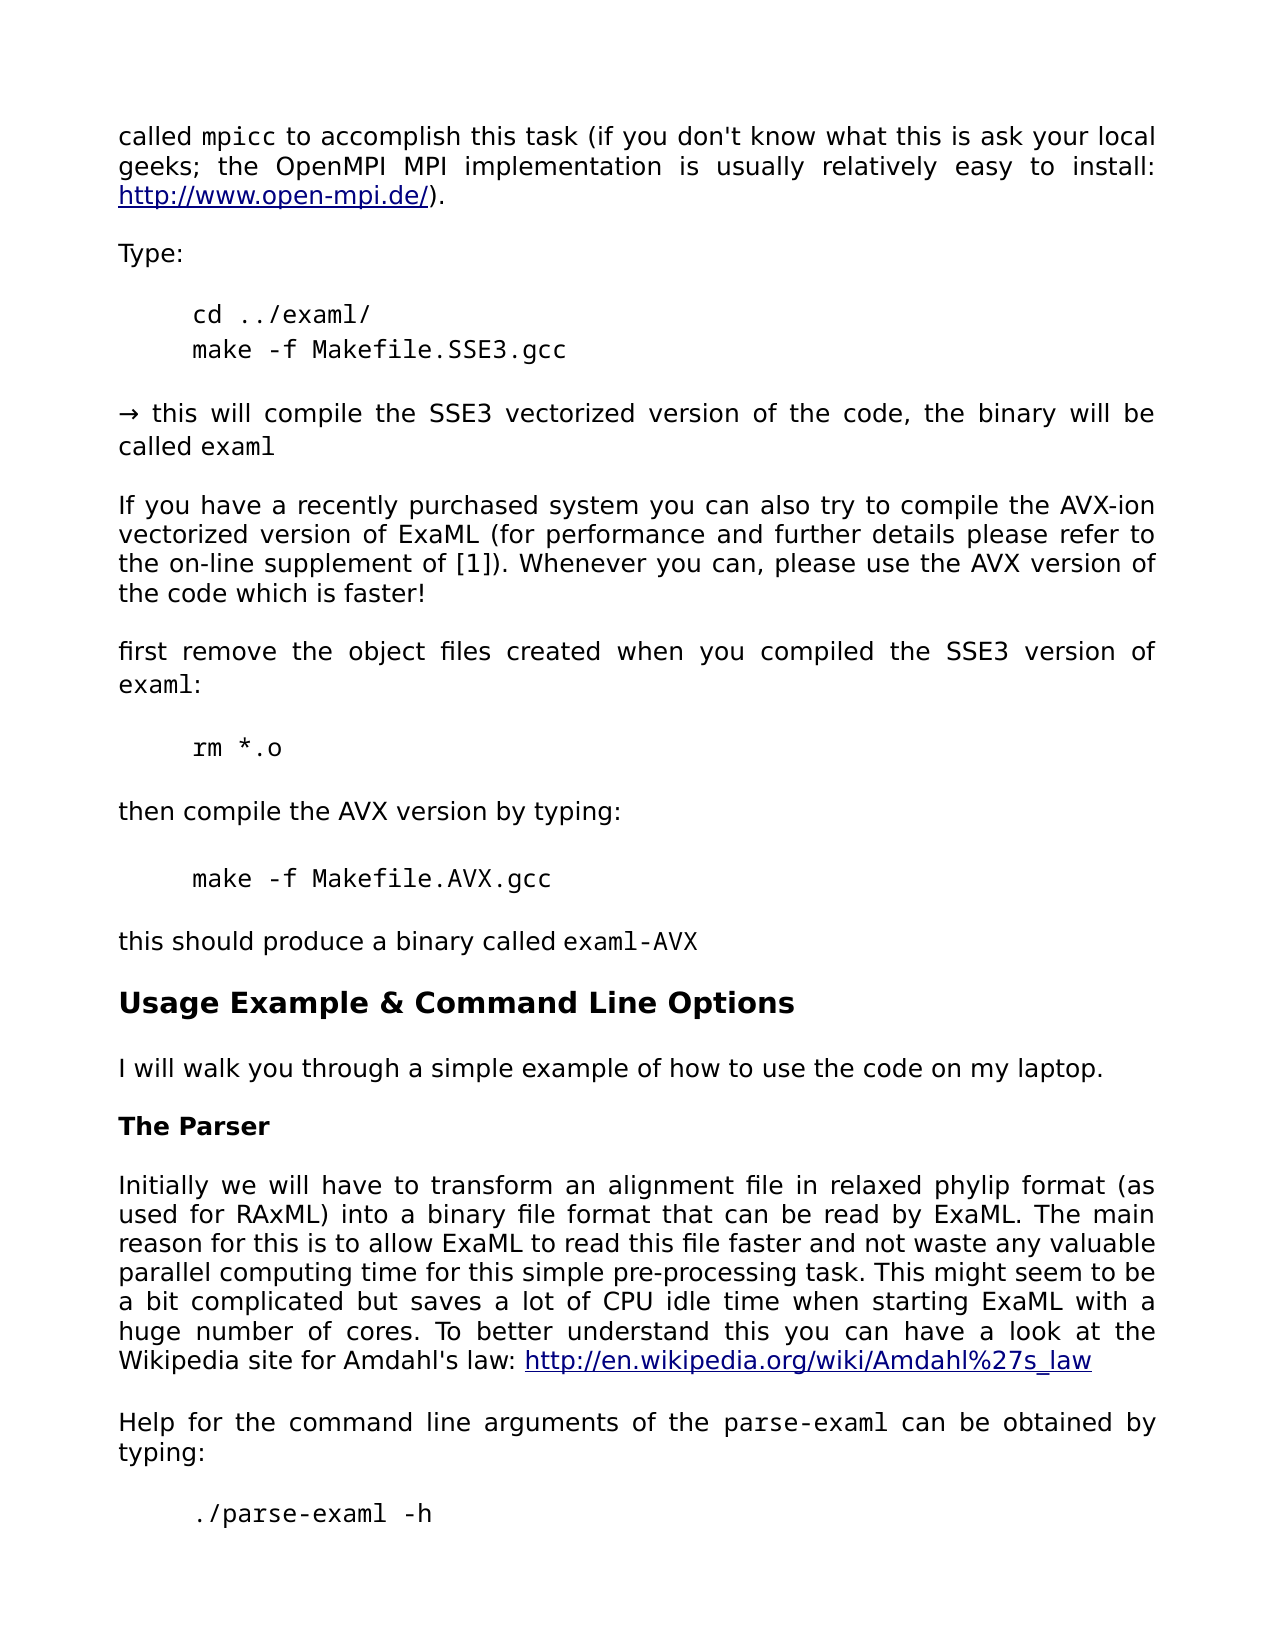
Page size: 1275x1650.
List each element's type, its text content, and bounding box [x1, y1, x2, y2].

text The Parser [118, 1112, 1157, 1142]
text → this will compile the SSE3 vectorized version of the code, the binary will be called examl [118, 399, 1157, 463]
text Help for the command line arguments of the parse-examl can be obtained by typing: [118, 1404, 1157, 1467]
text called mpicc to accomplish this task (if you don't know what this is ask your local geeks; the OpenMPI MPI implementation is usually relatively easy to install: http://www.open-mpi.de/). [118, 118, 1157, 211]
text Usage Example & Command Line Options [118, 986, 1157, 1020]
text first remove the object files created when you compiled the SSE3 version of examl: [118, 637, 1157, 700]
text make -f Makefile.SSE3.gcc [192, 331, 1157, 365]
text rm *.o [192, 729, 1157, 763]
text Type: [118, 239, 1157, 268]
text then compile the AVX version by typing: [118, 797, 1157, 826]
text I will walk you through a simple example of how to use the code on my laptop. [118, 1054, 1157, 1083]
text this should produce a binary called examl-AVX [118, 923, 1157, 957]
text cd ../examl/ [192, 297, 1157, 331]
text make -f Makefile.AVX.gcc [192, 861, 1157, 894]
text Initially we will have to transform an alignment file in relaxed phylip format (as used for RAxML) into a binary file format that can be read by ExaML. The main reason for this is to allow ExaML to read this file faster and not waste any valuable parallel computing time for this simple pre-processing task. This might seem to be a bit complicated but saves a lot of CPU idle time when starting ExaML with a huge number of cores. To better understand this you can have a look at the Wikipedia site for Amdahl's law: http://en.wikipedia.org/wiki/Amdahl%27s_law [118, 1171, 1157, 1375]
text If you have a recently purchased system you can also try to compile the AVX-ion vectorized version of ExaML (for performance and further details please refer to the on-line supplement of [1]). Whenever you can, please use the AVX version of the code which is faster! [118, 491, 1157, 608]
text ./parse-examl -h [192, 1496, 1157, 1530]
